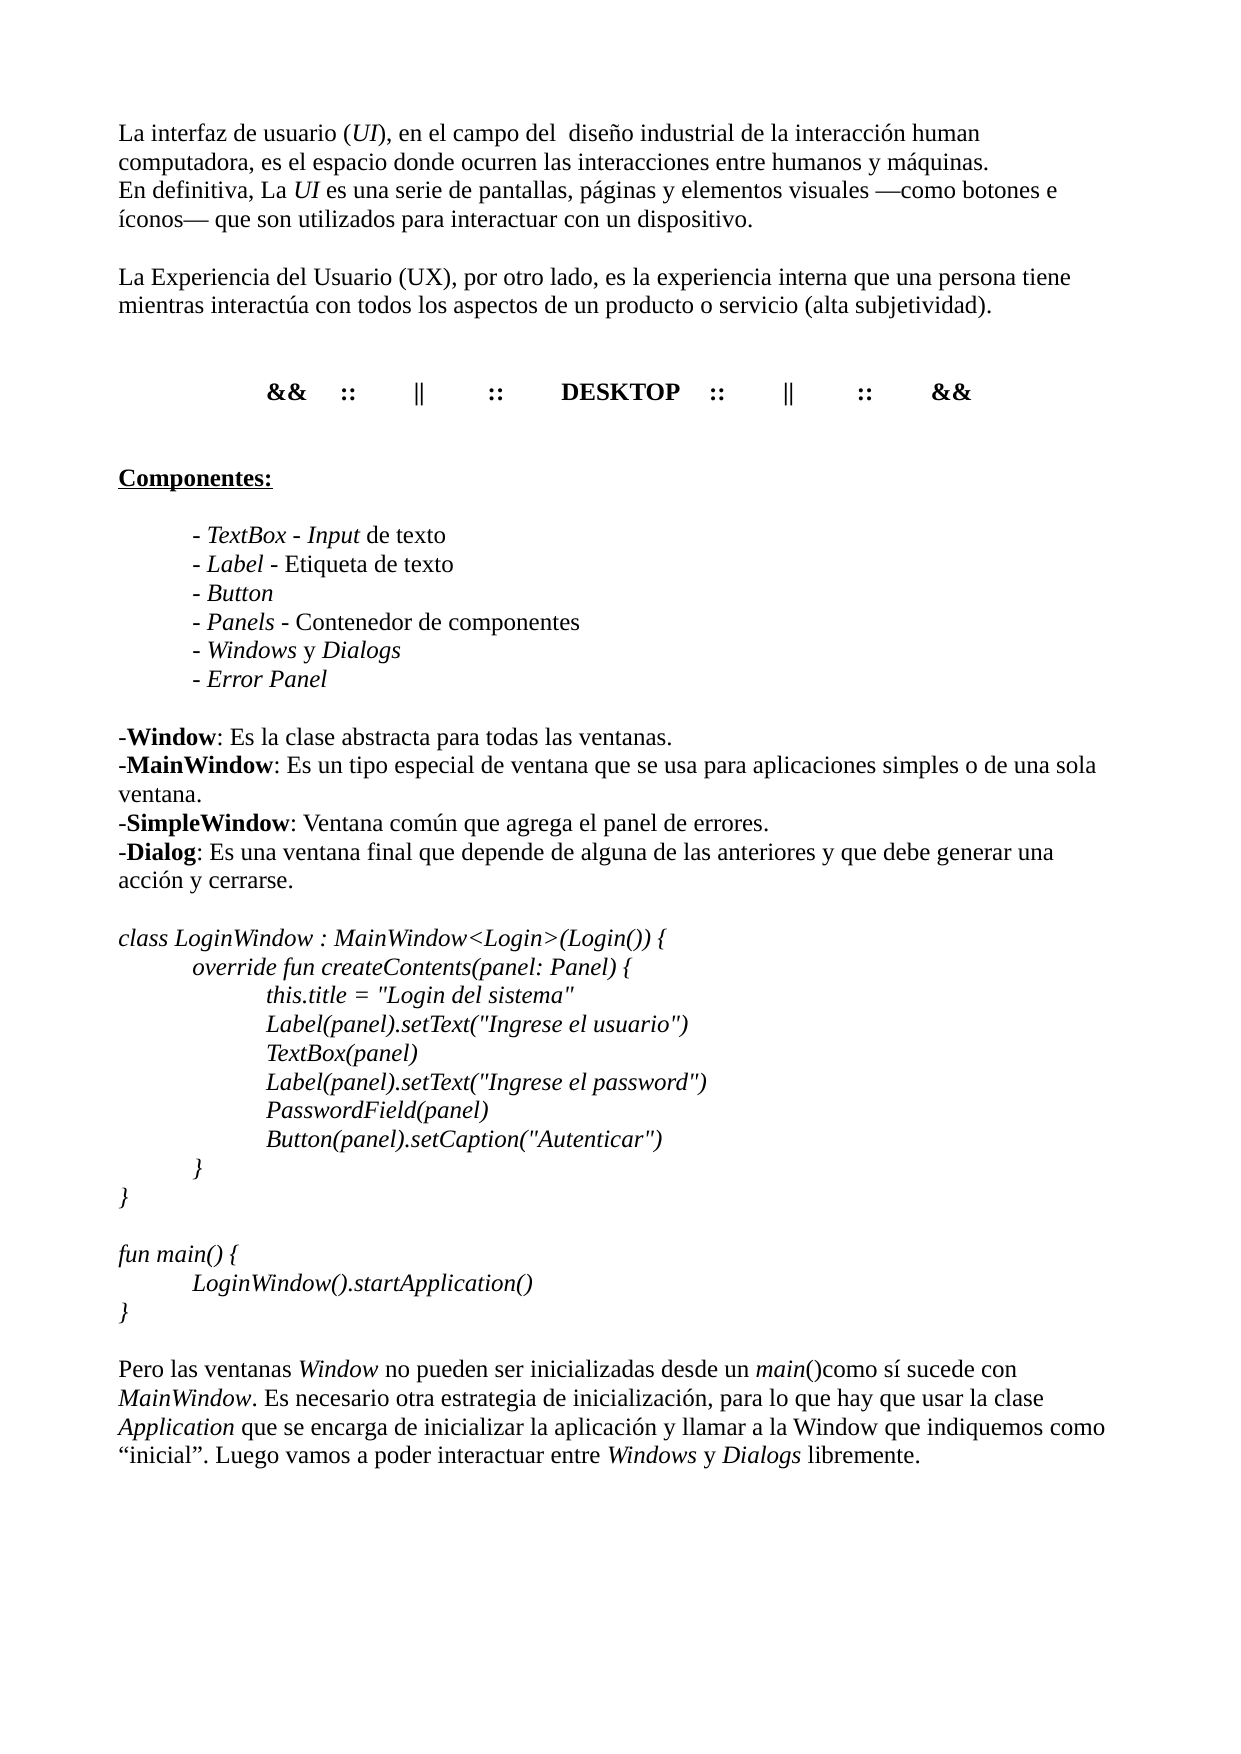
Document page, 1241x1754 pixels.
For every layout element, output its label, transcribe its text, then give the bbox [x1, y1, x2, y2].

text } [118, 1182, 1122, 1211]
text En definitiva, La UI es una serie de pantallas, páginas y elementos visuales —como botones e íconos— que son utilizados para interactuar con un dispositivo. [118, 176, 1122, 233]
text Componentes: [118, 463, 1122, 492]
text - Error Panel [118, 664, 1122, 693]
text && :: || :: DESKTOP :: || :: && [118, 377, 1122, 406]
text - TextBox - Input de texto [118, 521, 1122, 549]
text La Experiencia del Usuario (UX), por otro lado, es la experiencia interna que una persona tiene mientras interactúa con todos los aspectos de un producto o servicio (alta subjetividad). [118, 262, 1122, 319]
text } [118, 1297, 1122, 1326]
text -SimpleWindow: Ventana común que agrega el panel de errores. [118, 808, 1122, 837]
text this.title = "Login del sistema" [118, 981, 1122, 1009]
text LoginWindow().startApplication() [118, 1268, 1122, 1297]
text Button(panel).setCaption("Autenticar") [118, 1124, 1122, 1153]
text - Panels - Contenedor de componentes [118, 607, 1122, 636]
text TextBox(panel) [118, 1038, 1122, 1067]
text Label(panel).setText("Ingrese el password") [118, 1067, 1122, 1096]
text PasswordField(panel) [118, 1096, 1122, 1124]
text MainWindow. Es necesario otra estrategia de inicialización, para lo que hay que usar la clase Application que se encarga de inicializar la aplicación y llamar a la Window que indiquemos como [118, 1383, 1122, 1441]
text class LoginWindow : MainWindow<Login>(Login()) { [118, 923, 1122, 952]
text - Button [118, 578, 1122, 607]
text “inicial”. Luego vamos a poder interactuar entre Windows y Dialogs libremente. [118, 1441, 1122, 1469]
text } [118, 1153, 1122, 1182]
text Pero las ventanas Window no pueden ser inicializadas desde un main()como sí sucede con [118, 1354, 1122, 1383]
text override fun createContents(panel: Panel) { [118, 952, 1122, 981]
text La interfaz de usuario (UI), en el campo del diseño industrial de la interacción human computadora, es el espacio donde ocurren las interacciones entre humanos y máquinas. [118, 118, 1122, 176]
text - Windows y Dialogs [118, 636, 1122, 664]
text Label(panel).setText("Ingrese el usuario") [118, 1009, 1122, 1038]
text -Window: Es la clase abstracta para todas las ventanas. [118, 722, 1122, 751]
text fun main() { [118, 1239, 1122, 1268]
text - Label - Etiqueta de texto [118, 549, 1122, 578]
text -Dialog: Es una ventana final que depende de alguna de las anteriores y que debe generar una acción y cerrarse. [118, 837, 1122, 894]
text -MainWindow: Es un tipo especial de ventana que se usa para aplicaciones simples o de una sola ventana. [118, 751, 1122, 808]
